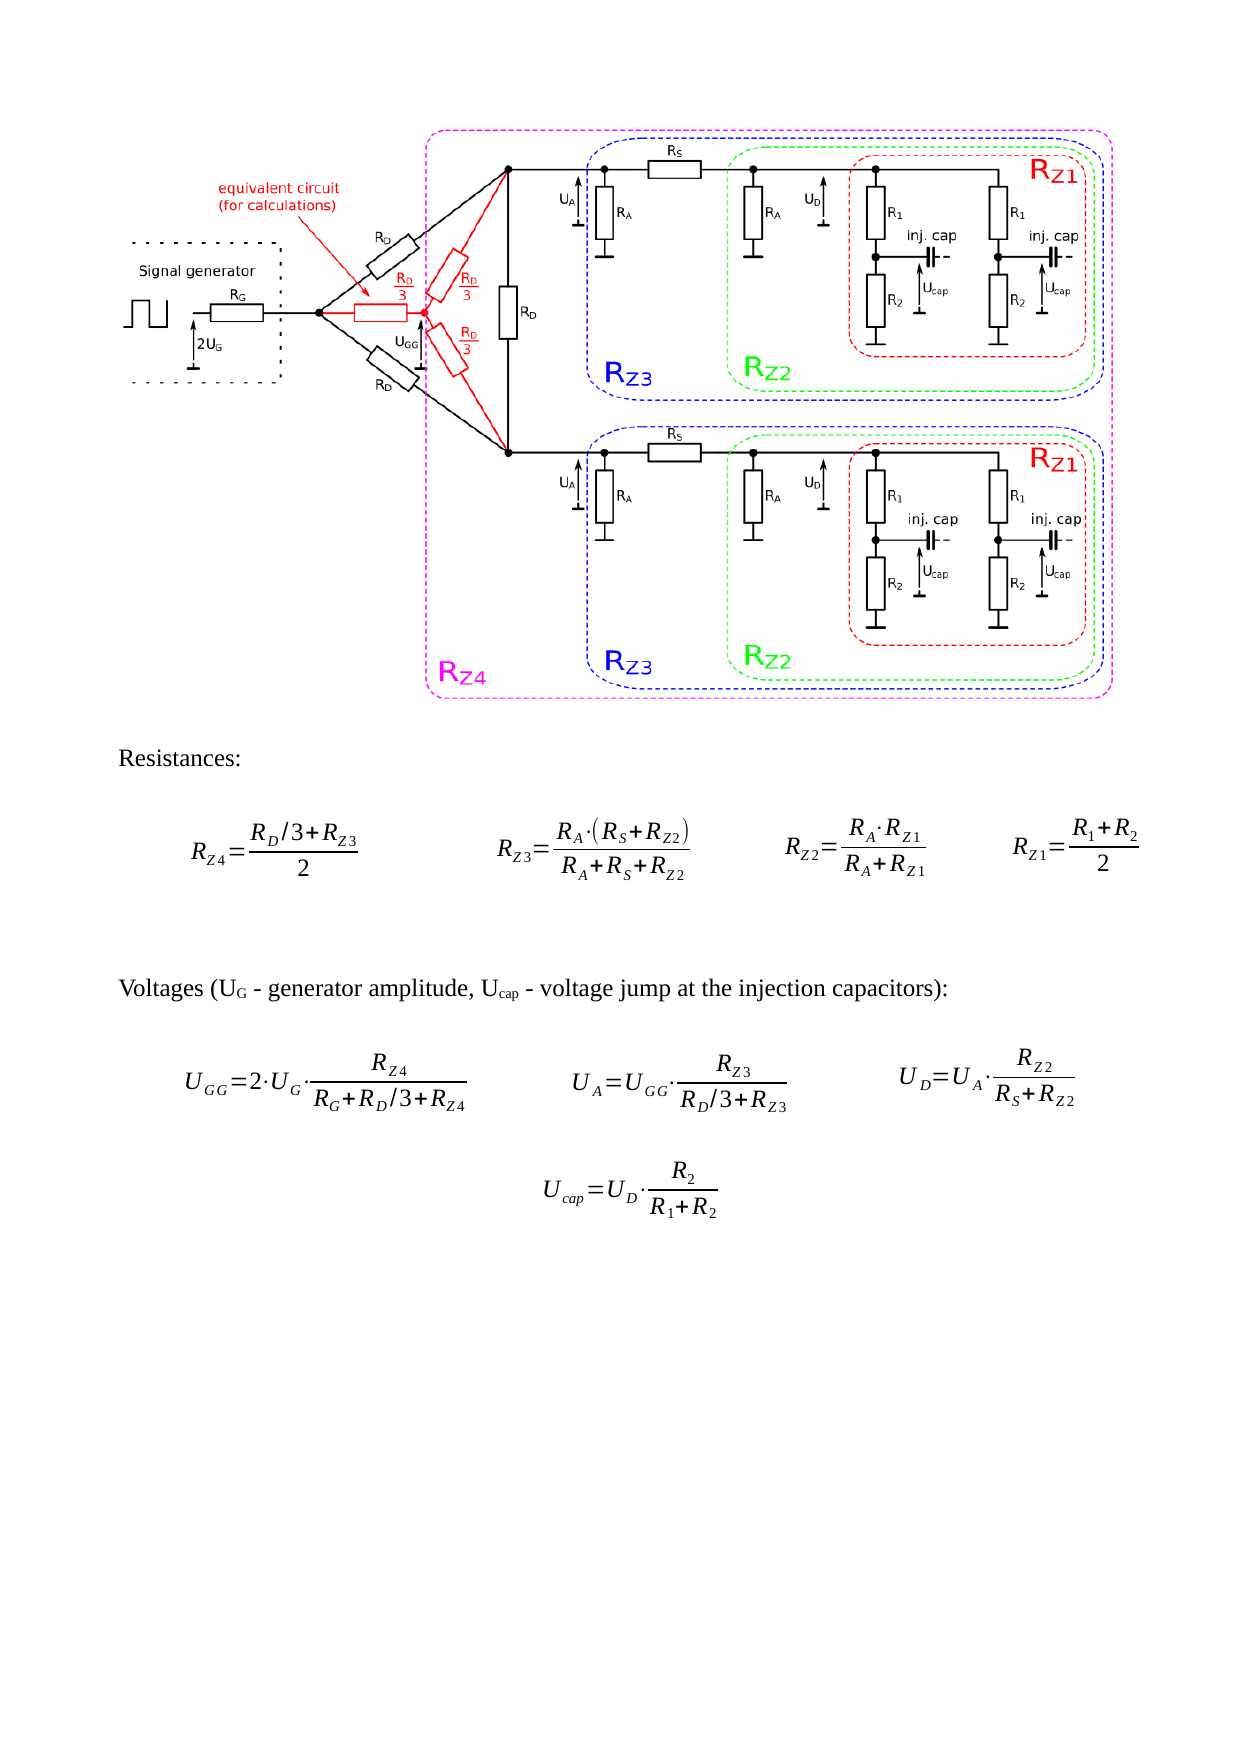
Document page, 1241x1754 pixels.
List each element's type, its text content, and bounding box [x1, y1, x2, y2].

text Voltages (UG - generator amplitude, Ucap - voltage jump at the injection capacitors): [118, 973, 1122, 1002]
picture [118, 118, 1123, 714]
text Resistances: [118, 743, 1122, 772]
